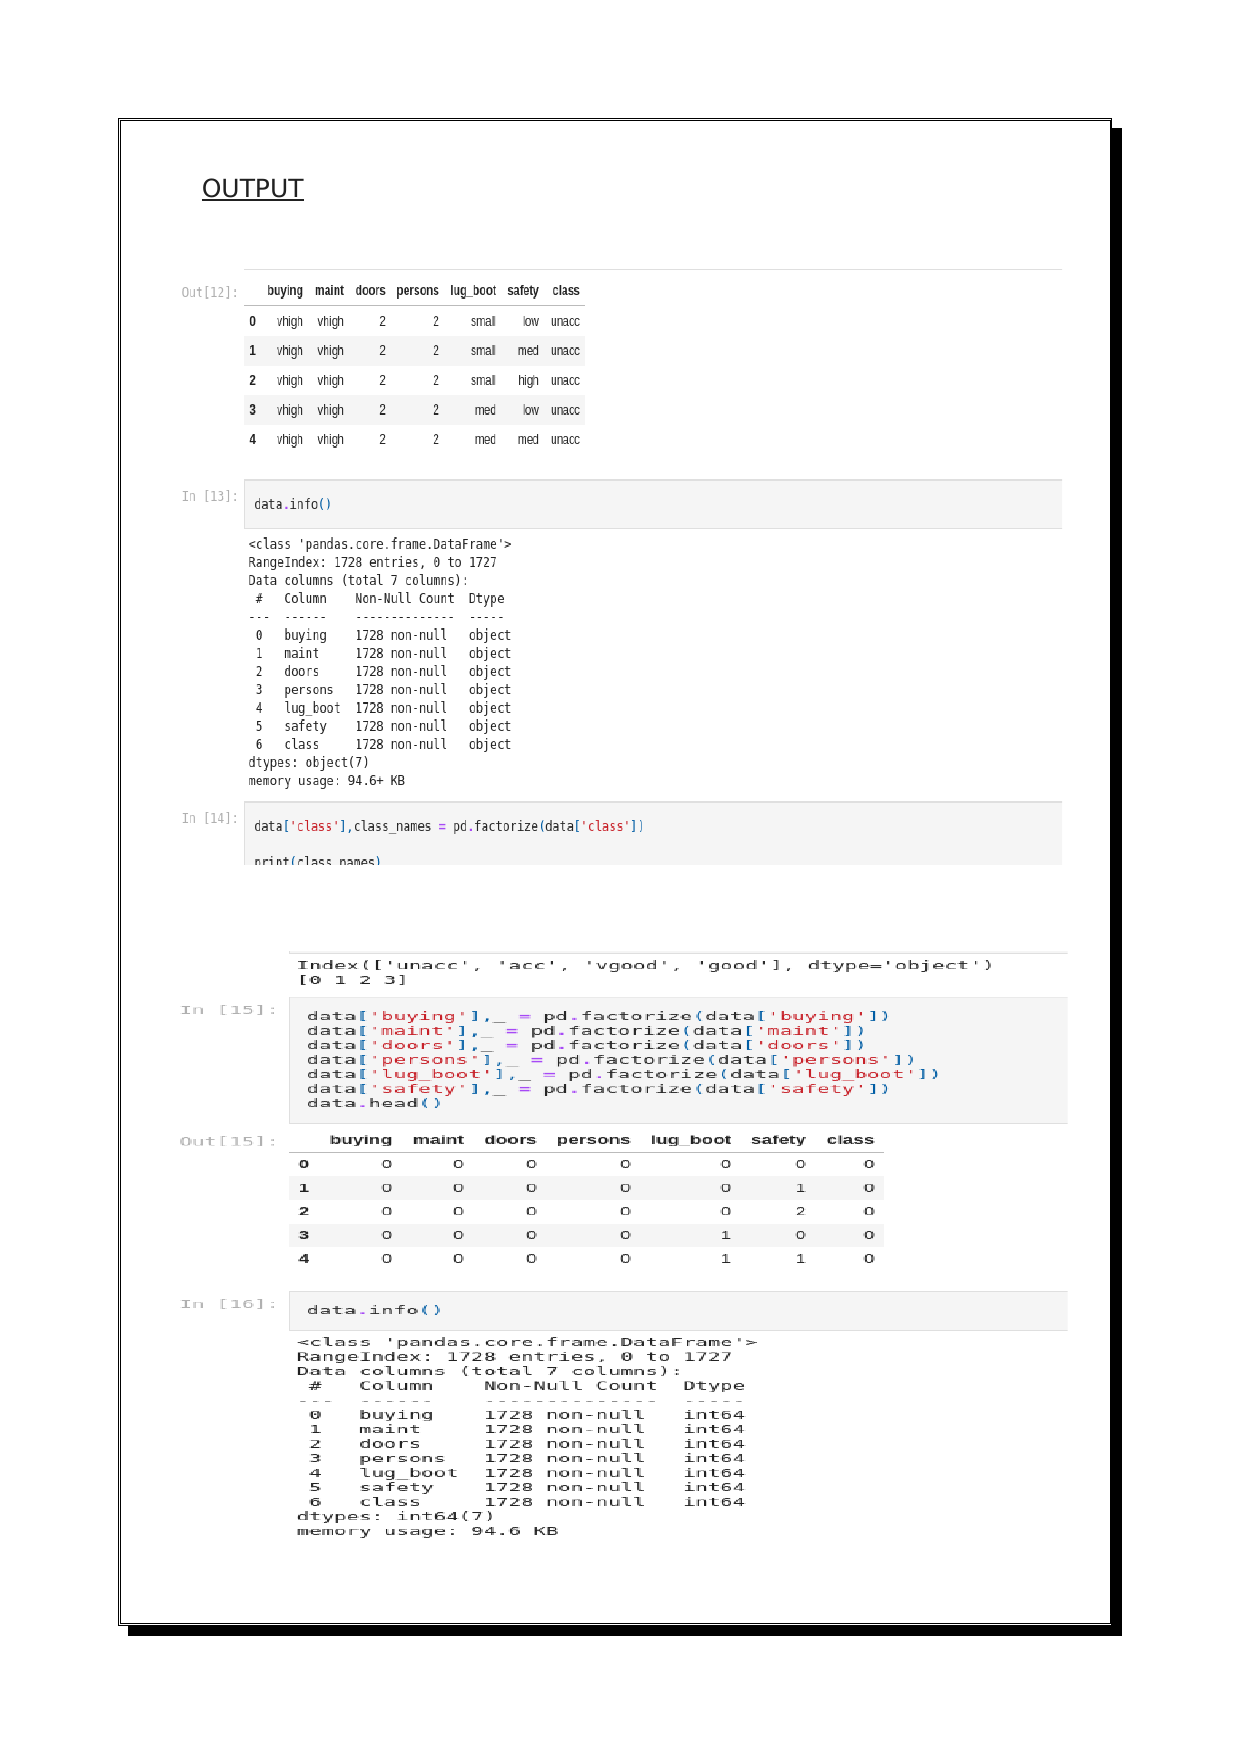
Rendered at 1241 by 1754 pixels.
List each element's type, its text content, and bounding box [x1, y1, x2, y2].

picture [154, 269, 1063, 865]
picture [159, 951, 575, 1548]
text OUTPUT [138, 174, 1092, 203]
